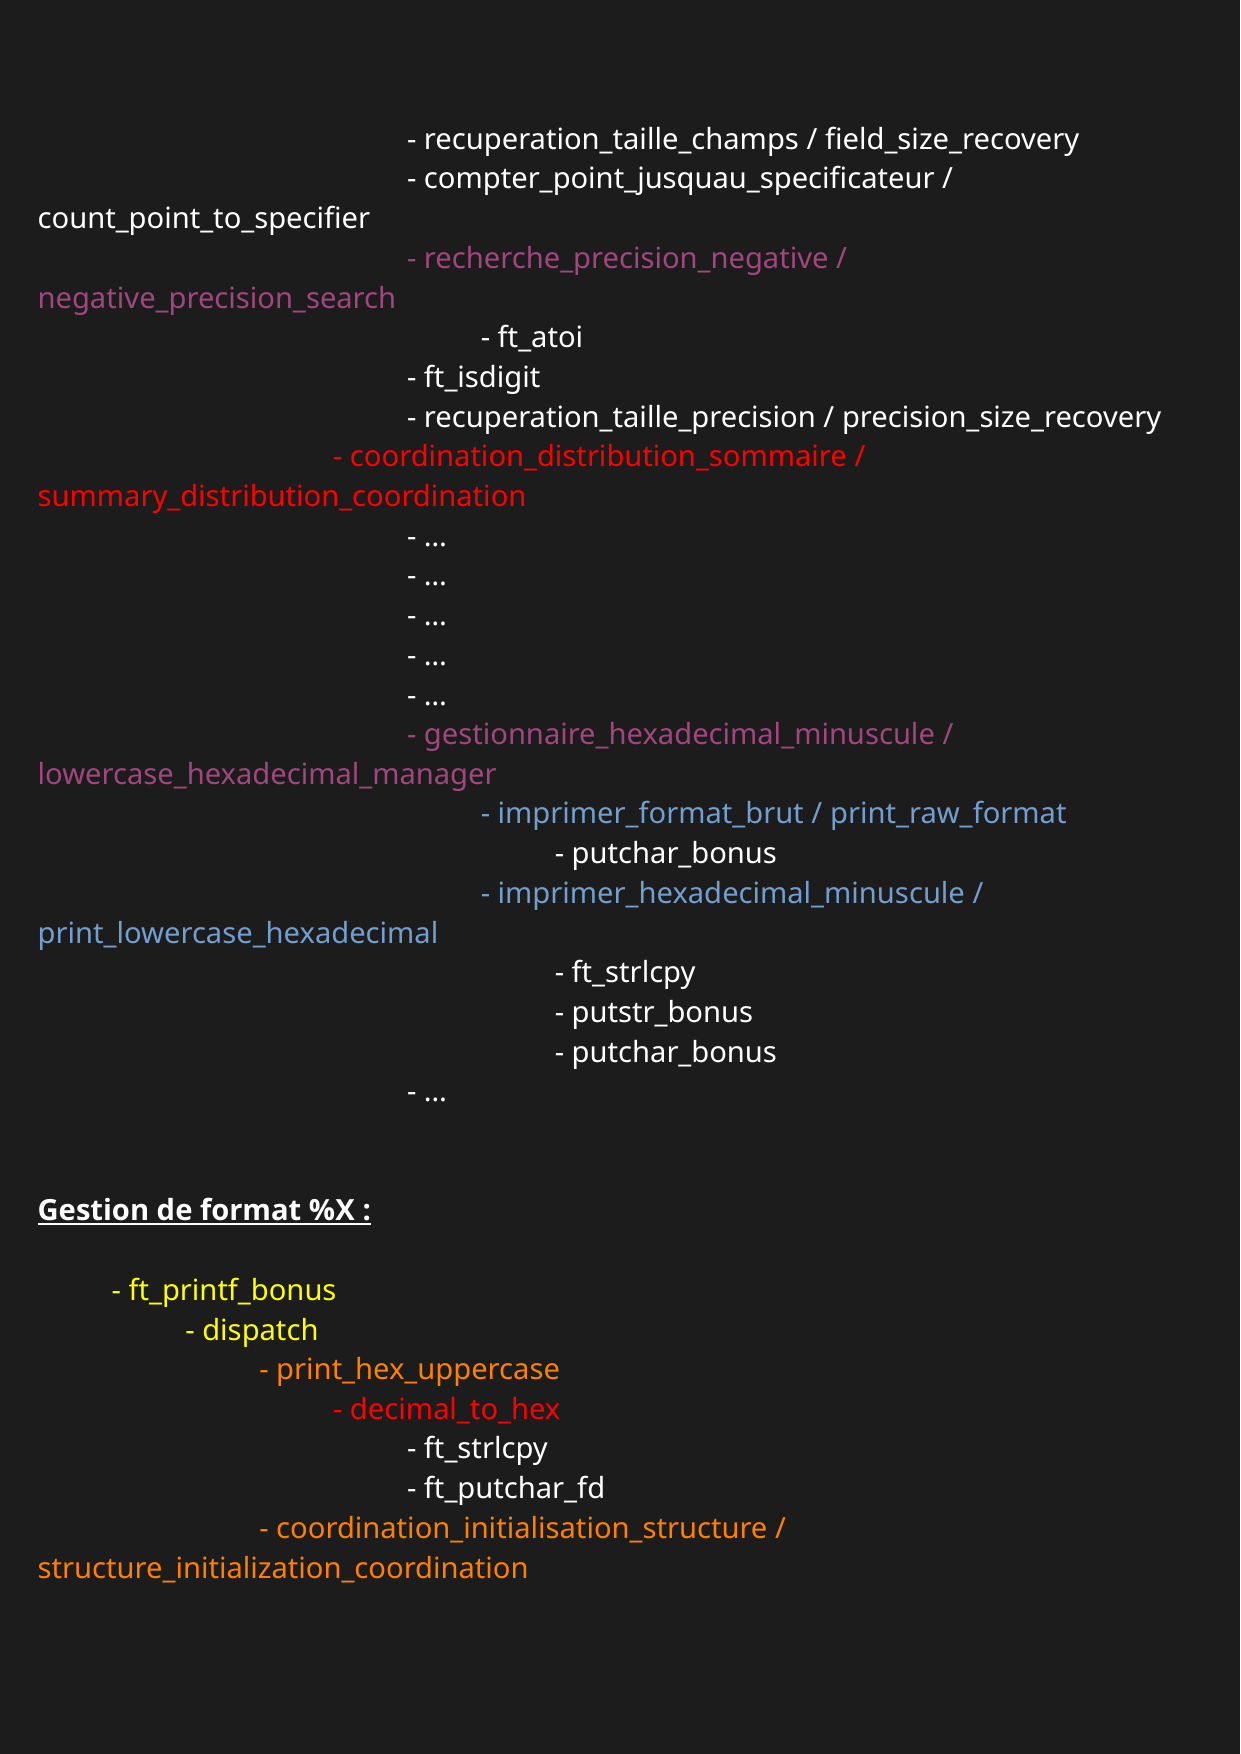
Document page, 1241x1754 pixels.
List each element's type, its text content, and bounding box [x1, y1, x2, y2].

text - putstr_bonus [37, 991, 1212, 1031]
text - putchar_bonus [37, 1031, 1212, 1071]
text - ft_printf_bonus [37, 1269, 1212, 1309]
text - dispatch [37, 1309, 1212, 1348]
text - gestionnaire_hexadecimal_minuscule / lowercase_hexadecimal_manager [37, 713, 1212, 793]
text - … [37, 594, 1212, 634]
text - recherche_precision_negative / negative_precision_search [37, 237, 1212, 317]
text - recuperation_taille_precision / precision_size_recovery [37, 396, 1212, 436]
text - recuperation_taille_champs / field_size_recovery [37, 118, 1212, 158]
text - imprimer_format_brut / print_raw_format [37, 793, 1212, 832]
text - coordination_distribution_sommaire / summary_distribution_coordination [37, 436, 1212, 515]
text - … [37, 1071, 1212, 1110]
text - decimal_to_hex [37, 1388, 1212, 1428]
text - print_hex_uppercase [37, 1348, 1212, 1388]
text - imprimer_hexadecimal_minuscule / print_lowercase_hexadecimal [37, 872, 1212, 952]
text - coordination_initialisation_structure / structure_initialization_coordination [37, 1507, 1212, 1587]
text - ft_strlcpy [37, 952, 1212, 991]
text - … [37, 634, 1212, 674]
text - … [37, 555, 1212, 594]
text Gestion de format %X : [37, 1190, 1212, 1229]
text - ft_atoi [37, 317, 1212, 356]
text - … [37, 674, 1212, 713]
text - compter_point_jusquau_specificateur / count_point_to_specifier [37, 158, 1212, 237]
text - ft_strlcpy [37, 1428, 1212, 1467]
text - … [37, 515, 1212, 555]
text - ft_putchar_fd [37, 1467, 1212, 1507]
text - ft_isdigit [37, 356, 1212, 396]
text - putchar_bonus [37, 832, 1212, 872]
